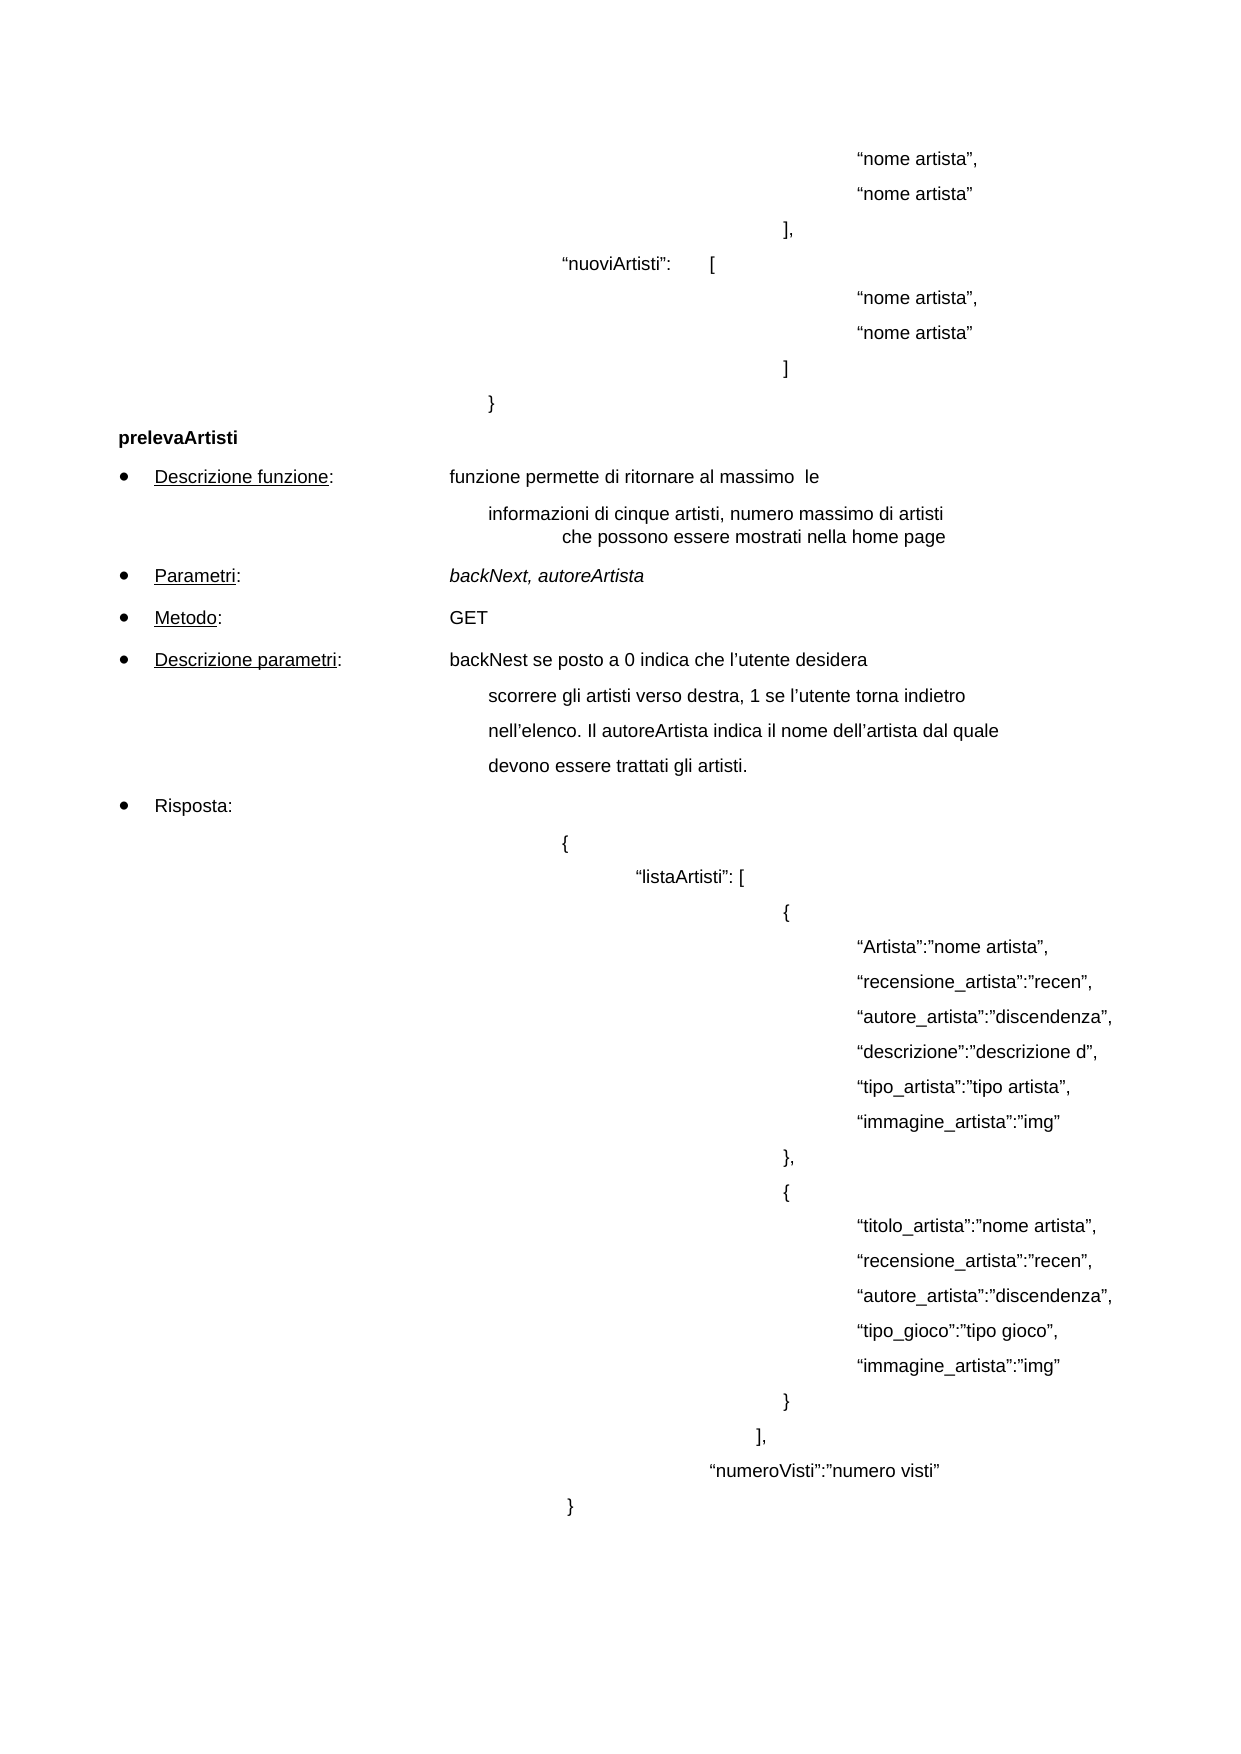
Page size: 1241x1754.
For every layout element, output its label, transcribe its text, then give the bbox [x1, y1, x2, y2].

text “listaArtisti”: [ [193, 866, 1122, 888]
text }, [193, 1146, 1122, 1167]
text } [193, 1494, 1122, 1516]
text “autore_artista”:”discendenza”, [193, 1285, 1122, 1307]
text “descrizione”:”descrizione d”, [193, 1041, 1122, 1062]
text “nuoviArtisti”: [ [193, 252, 1122, 274]
text nell’elenco. Il autoreArtista indica il nome dell’artista dal quale [193, 720, 1122, 742]
text informazioni di cinque artisti, numero massimo di artisti che possono essere mostrati nella home page [193, 503, 1122, 547]
text } [193, 1390, 1122, 1411]
text } [193, 392, 1122, 413]
text ] [193, 357, 1122, 378]
text “tipo_artista”:”tipo artista”, [193, 1076, 1122, 1097]
text “numeroVisti”:”numero visti” [193, 1459, 1122, 1481]
text “autore_artista”:”discendenza”, [193, 1006, 1122, 1027]
text “Artista”:”nome artista”, [193, 936, 1122, 958]
text devono essere trattati gli artisti. [193, 755, 1122, 777]
list Descrizione parametri: backNest se posto a 0 indica che l’utente desidera [81, 644, 1122, 672]
text prelevaArtisti [118, 427, 1122, 448]
text “nome artista”, [193, 148, 1122, 169]
text “nome artista”, [193, 287, 1122, 309]
text “recensione_artista”:”recen”, [193, 1250, 1122, 1272]
text { [193, 901, 1122, 923]
text { [193, 1180, 1122, 1202]
text scorrere gli artisti verso destra, 1 se l’utente torna indietro [193, 685, 1122, 707]
text ], [193, 217, 1122, 239]
list Parametri: backNext, autoreArtista [81, 561, 1122, 588]
text “tipo_gioco”:”tipo gioco”, [193, 1320, 1122, 1342]
text “nome artista” [193, 182, 1122, 204]
text “nome artista” [193, 322, 1122, 344]
text “immagine_artista”:”img” [193, 1355, 1122, 1376]
list Metodo: GET [81, 602, 1122, 630]
text { [193, 831, 1122, 853]
text ], [193, 1425, 1122, 1446]
text “immagine_artista”:”img” [193, 1111, 1122, 1132]
list Descrizione funzione: funzione permette di ritornare al massimo le [81, 462, 1122, 490]
text “titolo_artista”:”nome artista”, [193, 1215, 1122, 1237]
list Risposta: [81, 790, 1122, 818]
text “recensione_artista”:”recen”, [193, 971, 1122, 993]
